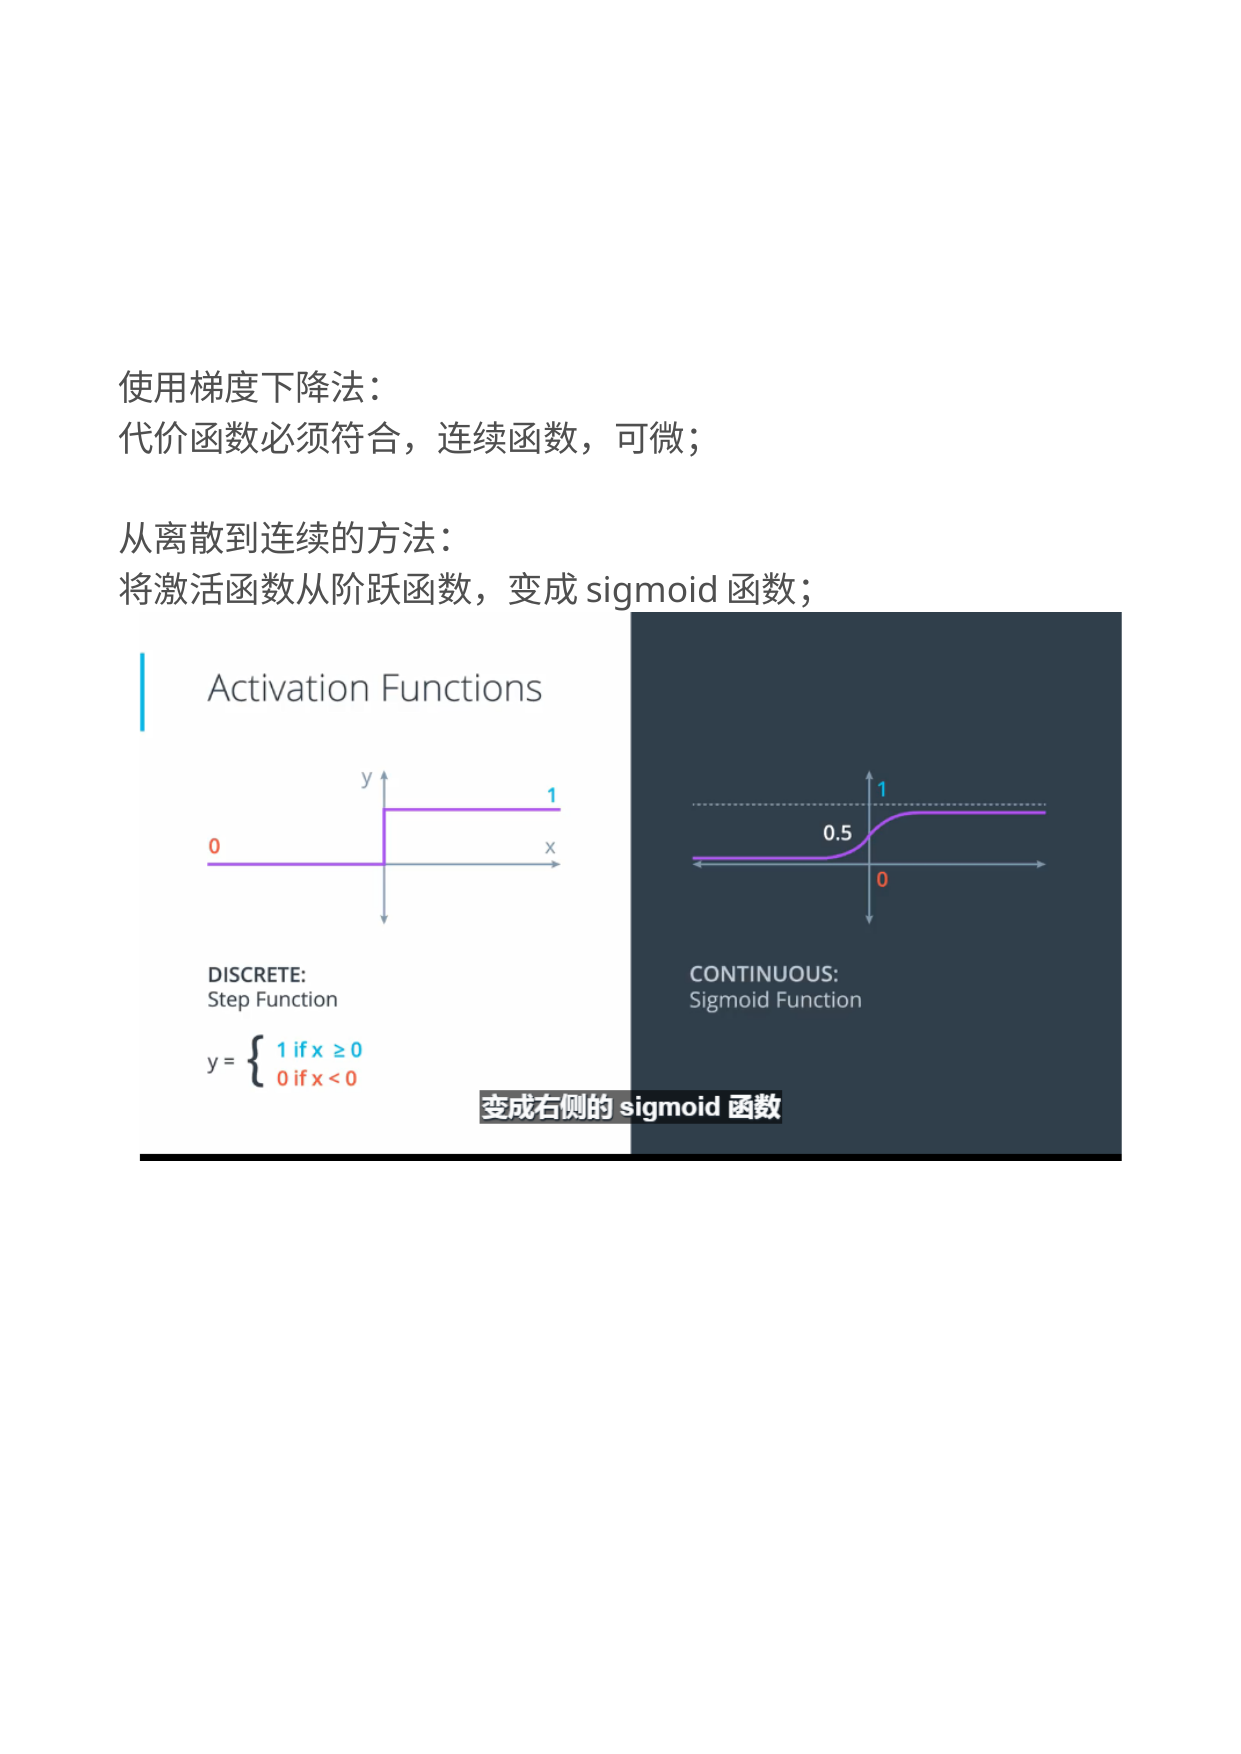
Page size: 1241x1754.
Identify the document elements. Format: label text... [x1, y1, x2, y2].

text 使用梯度下降法： [118, 359, 1122, 411]
text 从离散到连续的方法： [118, 510, 1122, 561]
text 将激活函数从阶跃函数，变成sigmoid函数； [118, 561, 1122, 612]
text 代价函数必须符合，连续函数，可微； [118, 411, 1122, 462]
